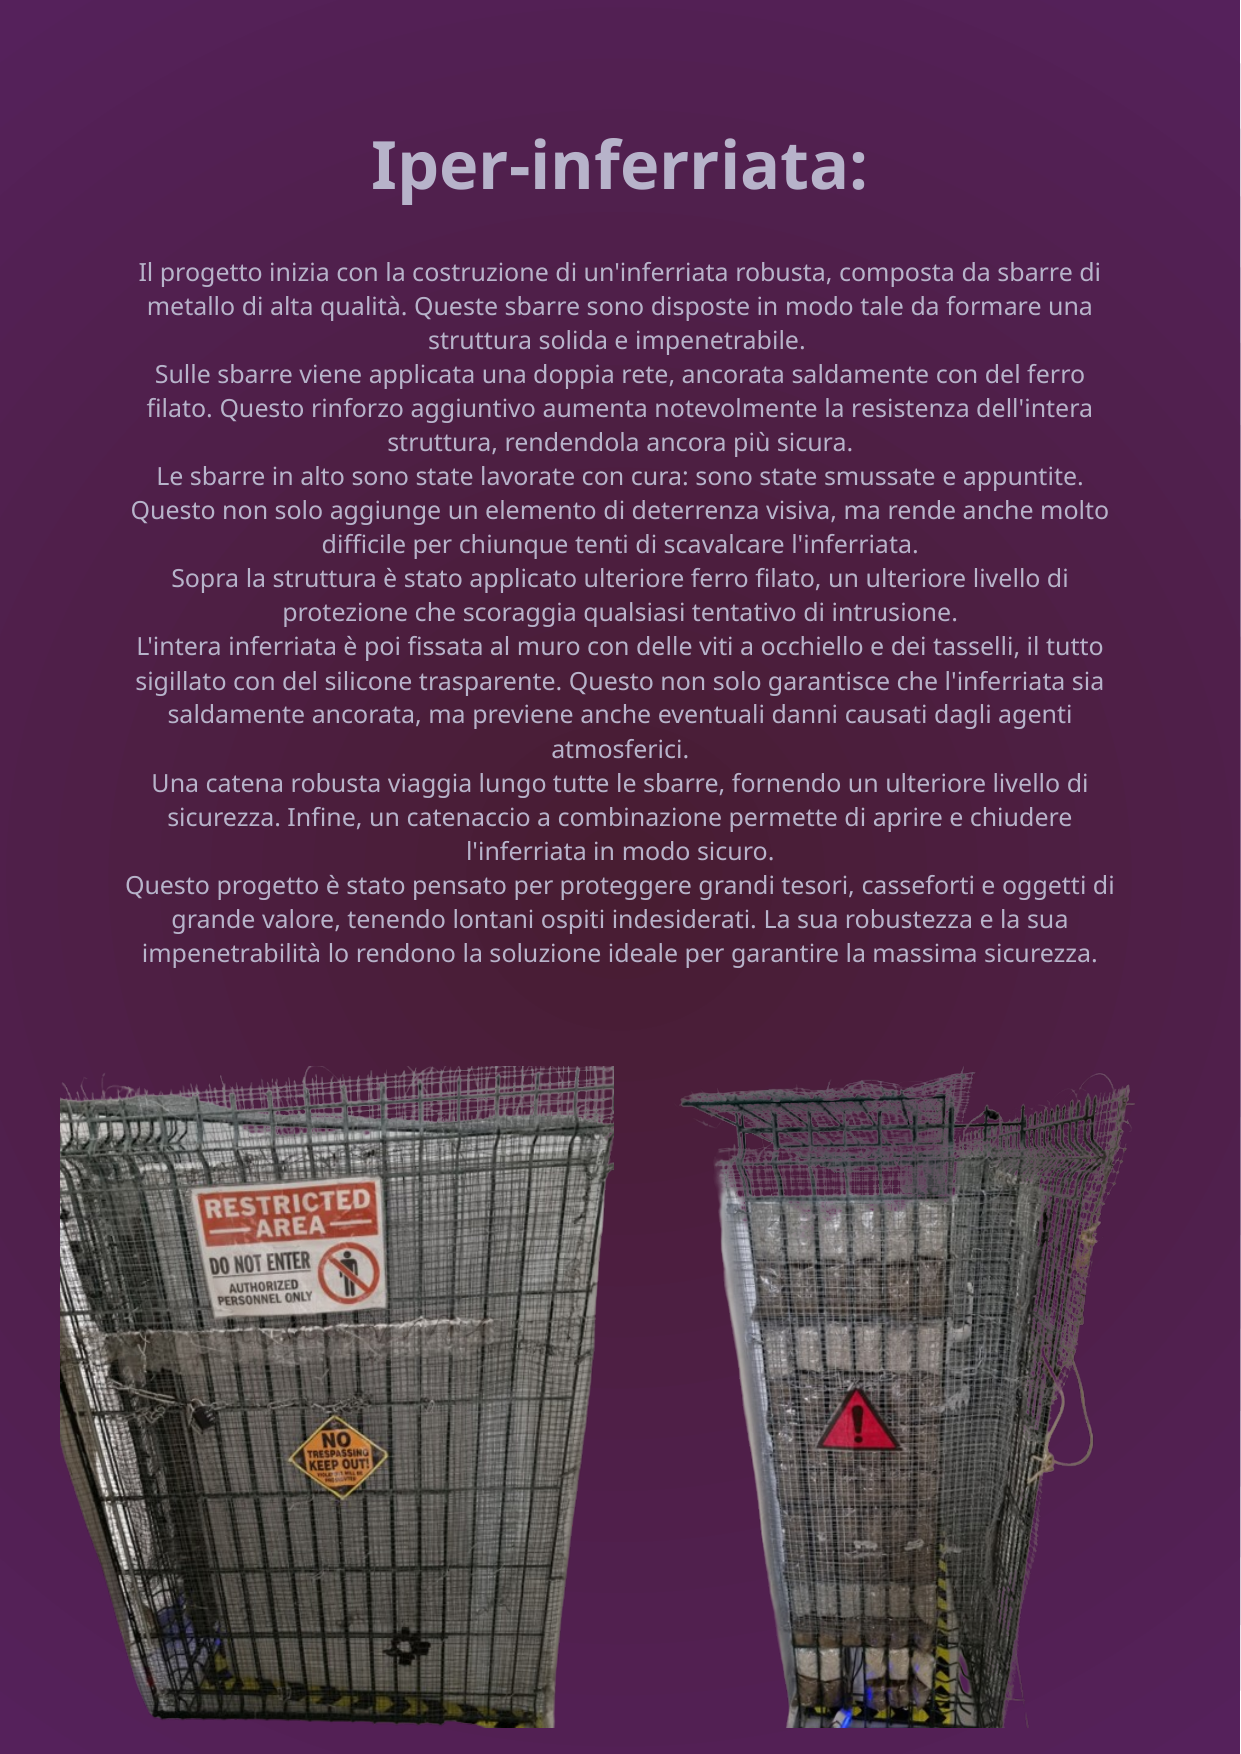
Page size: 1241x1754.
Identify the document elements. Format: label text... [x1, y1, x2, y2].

text Una catena robusta viaggia lungo tutte le sbarre, fornendo un ulteriore livello di sicurezza. Infine, un catenaccio a combinazione permette di aprire e chiudere l'inferriata in modo sicuro. [118, 765, 1122, 867]
text L'intera inferriata è poi fissata al muro con delle viti a occhiello e dei tasselli, il tutto sigillato con del silicone trasparente. Questo non solo garantisce che l'inferriata sia saldamente ancorata, ma previene anche eventuali danni causati dagli agenti atmosferici. [118, 629, 1122, 765]
text Sopra la struttura è stato applicato ulteriore ferro filato, un ulteriore livello di protezione che scoraggia qualsiasi tentativo di intrusione. [118, 561, 1122, 629]
text Sulle sbarre viene applicata una doppia rete, ancorata saldamente con del ferro filato. Questo rinforzo aggiuntivo aumenta notevolmente la resistenza dell'intera struttura, rendendola ancora più sicura. [118, 357, 1122, 459]
picture [662, 1066, 1136, 1728]
text Questo progetto è stato pensato per proteggere grandi tesori, casseforti e oggetti di grande valore, tenendo lontani ospiti indesiderati. La sua robustezza e la sua impenetrabilità lo rendono la soluzione ideale per garantire la massima sicurezza. [118, 867, 1122, 970]
text Iper-inferriata: [118, 118, 1122, 209]
text Le sbarre in alto sono state lavorate con cura: sono state smussate e appuntite. Questo non solo aggiunge un elemento di deterrenza visiva, ma rende anche molto difficile per chiunque tenti di scavalcare l'inferriata. [118, 459, 1122, 561]
picture [60, 1066, 614, 1728]
text Il progetto inizia con la costruzione di un'inferriata robusta, composta da sbarre di metallo di alta qualità. Queste sbarre sono disposte in modo tale da formare una struttura solida e impenetrabile. [118, 254, 1122, 357]
